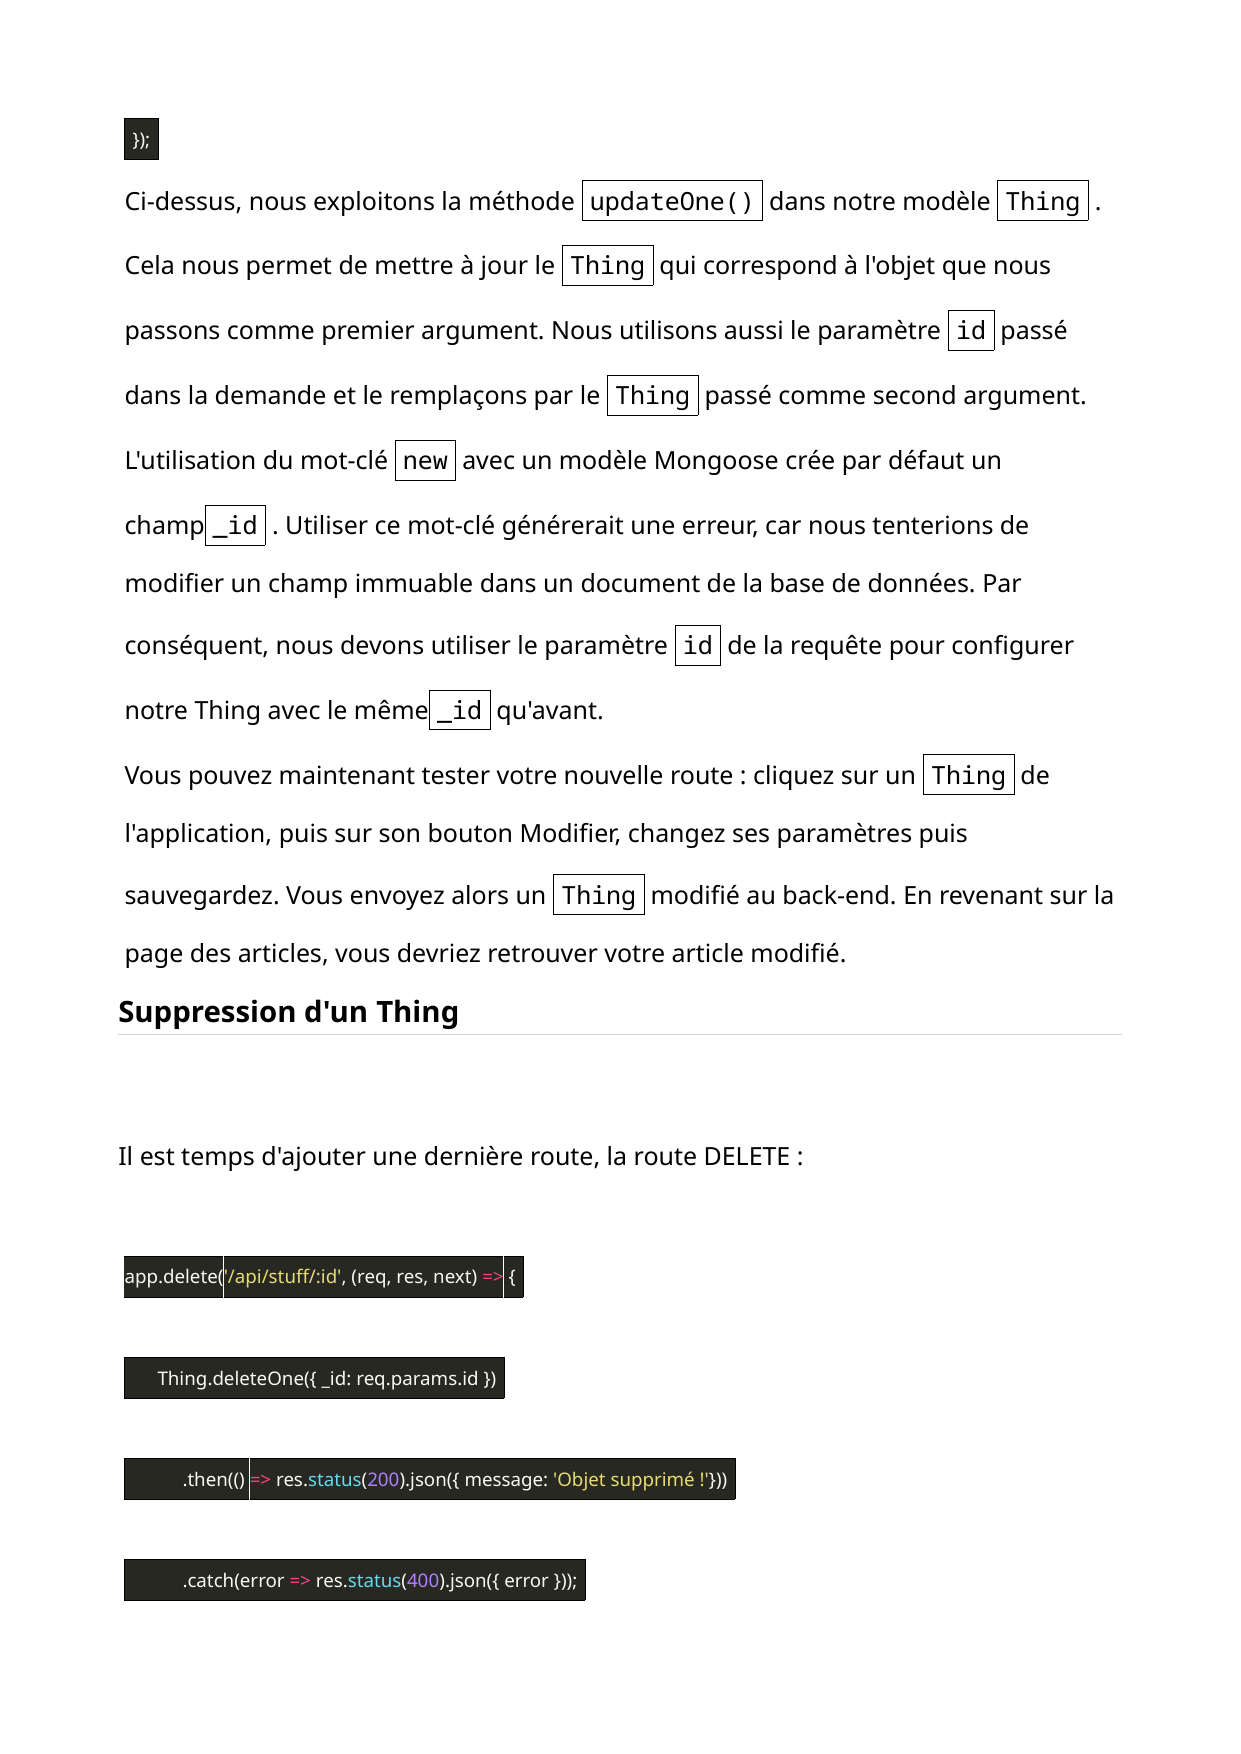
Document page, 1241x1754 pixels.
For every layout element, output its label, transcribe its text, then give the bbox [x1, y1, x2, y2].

text L'utilisation du mot-clé new avec un modèle Mongoose crée par défaut un champ_id . Utiliser ce mot-clé générerait une erreur, car nous tenterions de modifier un champ immuable dans un document de la base de données. Par conséquent, nous devons utiliser le paramètre id de la requête pour configurer notre Thing avec le même_id qu'avant. [124, 440, 1116, 729]
text .catch(error => res.status(400).json({ error })); [125, 1560, 585, 1600]
text .then(() => res.status(200).json({ message: 'Objet supprimé !'})) [125, 1459, 735, 1499]
text }); [125, 119, 158, 159]
text Il est temps d'ajouter une dernière route, la route DELETE : [118, 1138, 1122, 1172]
text [586, 1559, 1111, 1600]
text [524, 1256, 1111, 1297]
text app.delete('/api/stuff/:id', (req, res, next) => { [124, 1257, 523, 1297]
subtitle Suppression d'un Thing [118, 991, 1122, 1034]
text Vous pouvez maintenant tester votre nouvelle route : cliquez sur un Thing de l'application, puis sur son bouton Modifier, changez ses paramètres puis sauvegardez. Vous envoyez alors un Thing modifié au back-end. En revenant sur la page des articles, vous devriez retrouver votre article modifié. [124, 754, 1116, 969]
text [736, 1458, 1111, 1499]
text [159, 118, 1111, 159]
text [505, 1357, 1111, 1398]
text Ci-dessus, nous exploitons la méthode updateOne() dans notre modèle Thing . Cela nous permet de mettre à jour le Thing qui correspond à l'objet que nous passons comme premier argument. Nous utilisons aussi le paramètre id passé dans la demande et le remplaçons par le Thing passé comme second argument. [124, 180, 1116, 415]
text Thing.deleteOne({ _id: req.params.id }) [125, 1358, 504, 1398]
